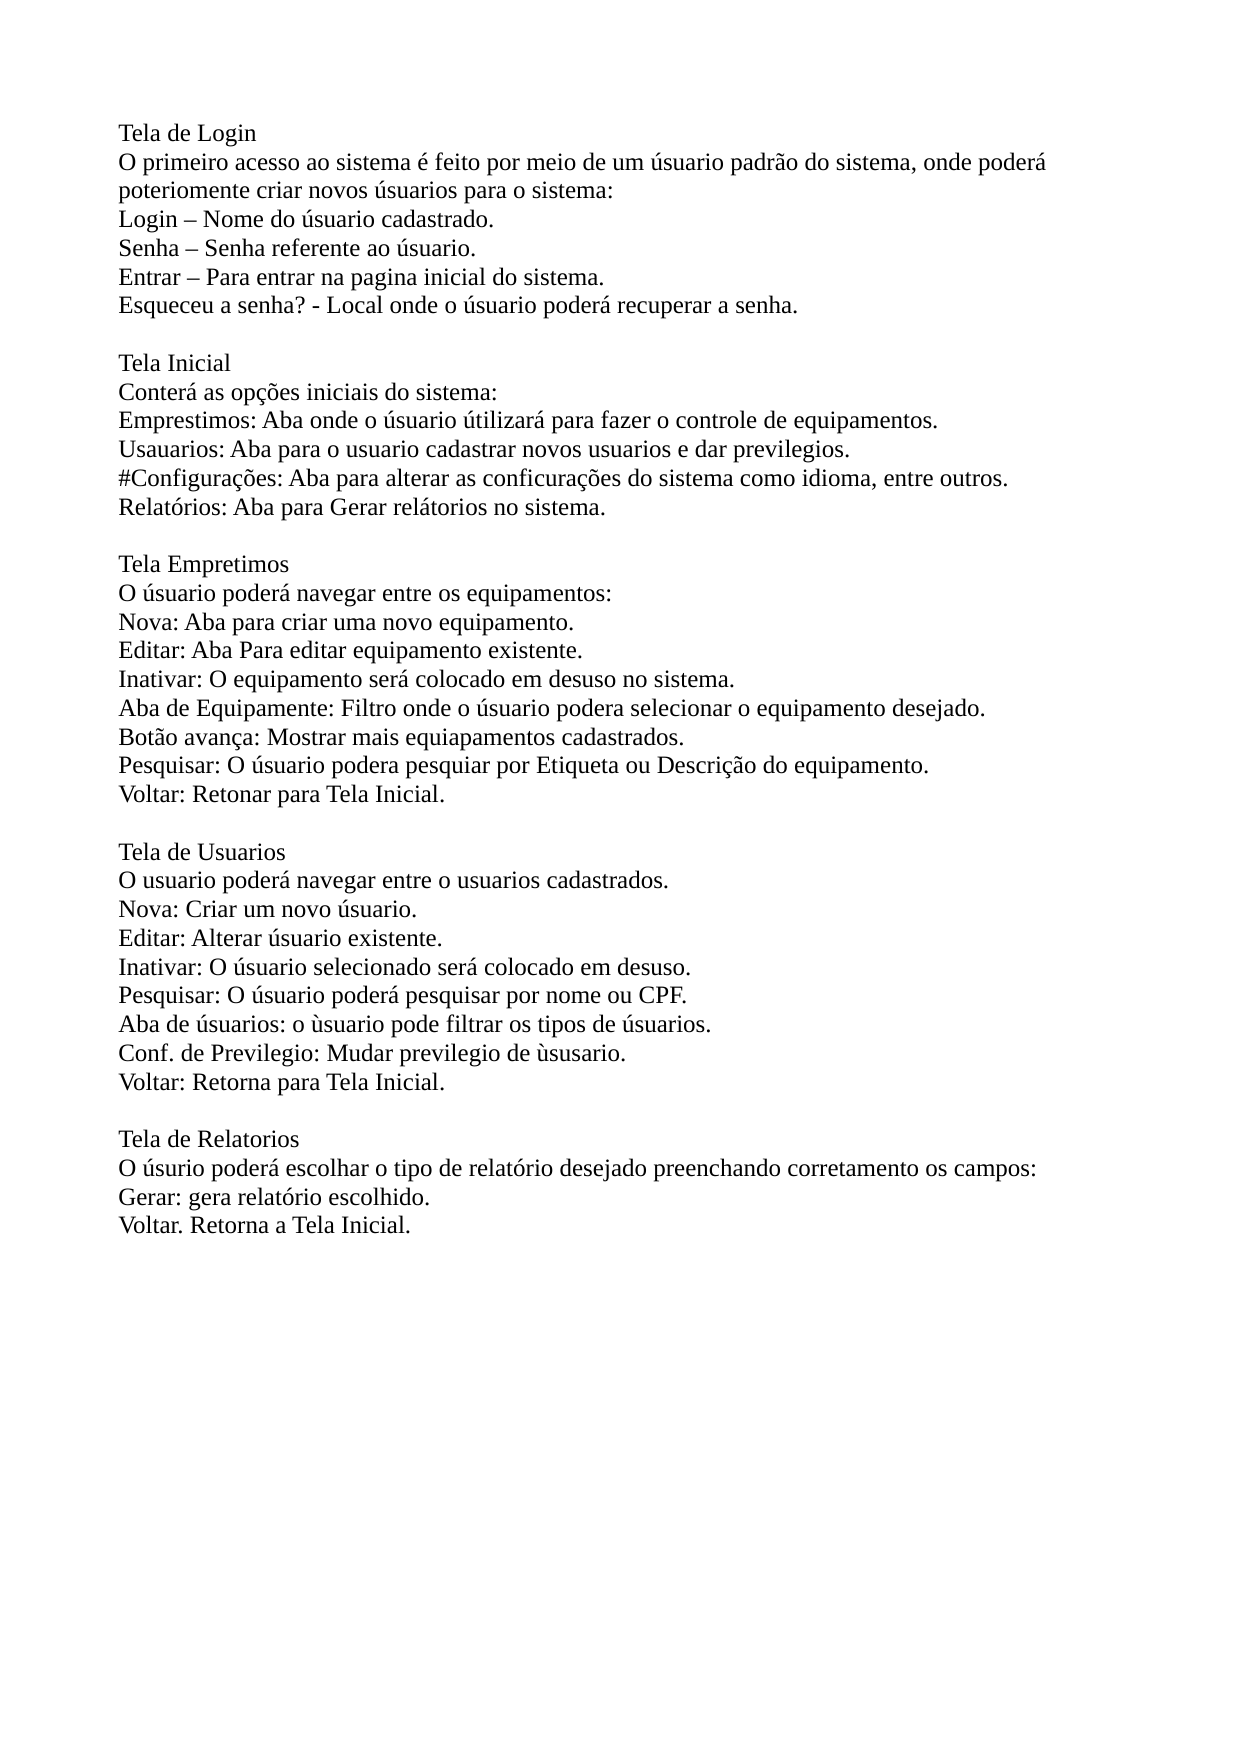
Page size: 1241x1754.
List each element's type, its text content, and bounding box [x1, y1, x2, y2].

text Relatórios: Aba para Gerar relátorios no sistema. [118, 492, 1122, 521]
text Esqueceu a senha? - Local onde o úsuario poderá recuperar a senha. [118, 291, 1122, 319]
text Login – Nome do úsuario cadastrado. [118, 204, 1122, 233]
text Tela de Login [118, 118, 1122, 147]
text Botão avança: Mostrar mais equiapamentos cadastrados. [118, 722, 1122, 751]
text Aba de Equipamente: Filtro onde o úsuario podera selecionar o equipamento desejado. [118, 693, 1122, 722]
text O úsurio poderá escolhar o tipo de relatório desejado preenchando corretamento os campos: [118, 1153, 1122, 1182]
text Inativar: O equipamento será colocado em desuso no sistema. [118, 664, 1122, 693]
text Editar: Aba Para editar equipamento existente. [118, 636, 1122, 664]
text Voltar. Retorna a Tela Inicial. [118, 1211, 1122, 1239]
text Editar: Alterar úsuario existente. [118, 923, 1122, 952]
text Pesquisar: O úsuario podera pesquiar por Etiqueta ou Descrição do equipamento. [118, 751, 1122, 779]
text O úsuario poderá navegar entre os equipamentos: [118, 578, 1122, 607]
text O primeiro acesso ao sistema é feito por meio de um úsuario padrão do sistema, onde poderá poteriomente criar novos úsuarios para o sistema: [118, 147, 1122, 204]
text Nova: Aba para criar uma novo equipamento. [118, 607, 1122, 636]
text Tela Empretimos [118, 549, 1122, 578]
text #Configurações: Aba para alterar as conficurações do sistema como idioma, entre outros. [118, 463, 1122, 492]
text O usuario poderá navegar entre o usuarios cadastrados. [118, 866, 1122, 894]
text Pesquisar: O úsuario poderá pesquisar por nome ou CPF. [118, 981, 1122, 1009]
text Nova: Criar um novo úsuario. [118, 894, 1122, 923]
text Voltar: Retorna para Tela Inicial. [118, 1067, 1122, 1096]
text Tela de Usuarios [118, 837, 1122, 866]
text Conf. de Previlegio: Mudar previlegio de ùsusario. [118, 1038, 1122, 1067]
text Inativar: O úsuario selecionado será colocado em desuso. [118, 952, 1122, 981]
text Voltar: Retonar para Tela Inicial. [118, 779, 1122, 808]
text Tela de Relatorios [118, 1124, 1122, 1153]
text Tela Inicial [118, 348, 1122, 377]
text Emprestimos: Aba onde o úsuario útilizará para fazer o controle de equipamentos. [118, 406, 1122, 434]
text Gerar: gera relatório escolhido. [118, 1182, 1122, 1211]
text Usauarios: Aba para o usuario cadastrar novos usuarios e dar previlegios. [118, 434, 1122, 463]
text Conterá as opções iniciais do sistema: [118, 377, 1122, 406]
text Aba de úsuarios: o ùsuario pode filtrar os tipos de úsuarios. [118, 1009, 1122, 1038]
text Entrar – Para entrar na pagina inicial do sistema. [118, 262, 1122, 291]
text Senha – Senha referente ao úsuario. [118, 233, 1122, 262]
